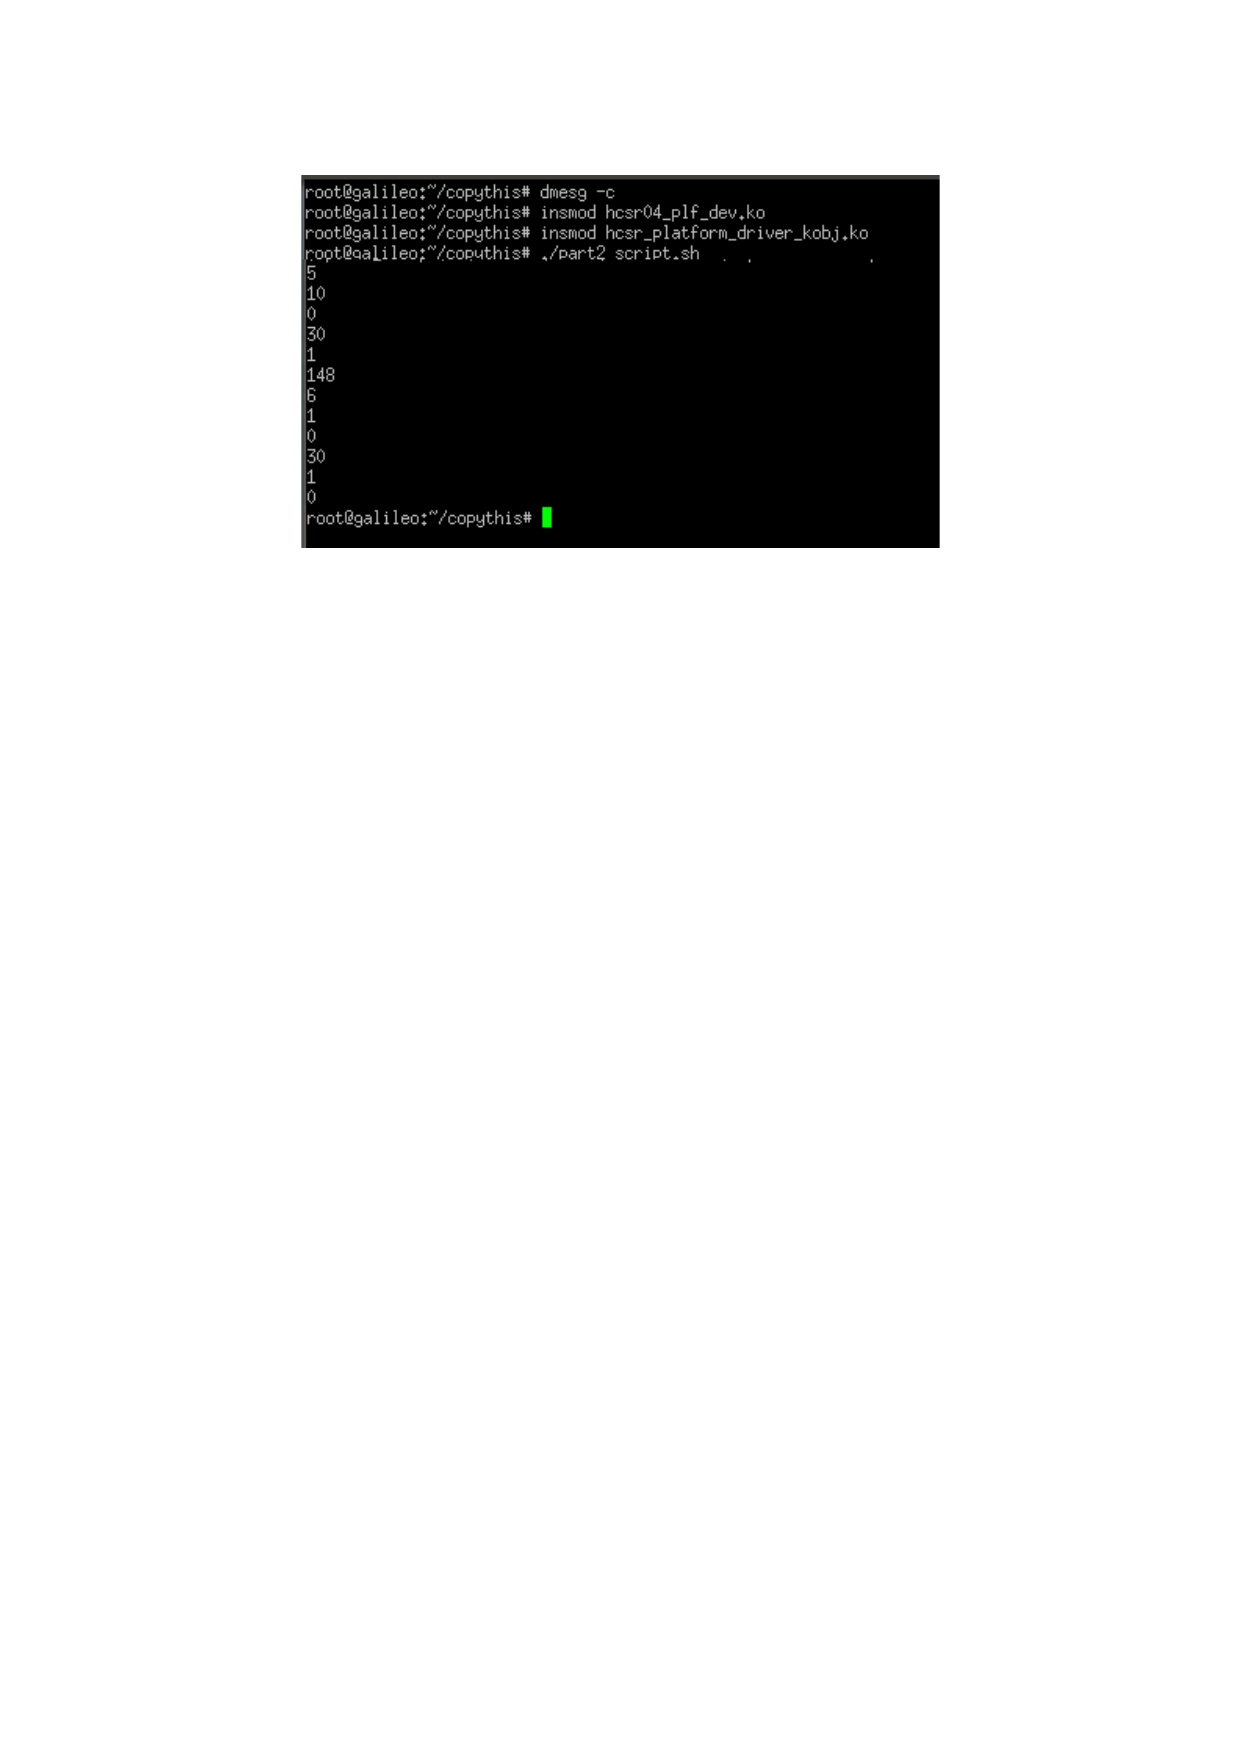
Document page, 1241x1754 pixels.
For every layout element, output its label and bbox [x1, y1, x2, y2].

picture [300, 175, 940, 548]
